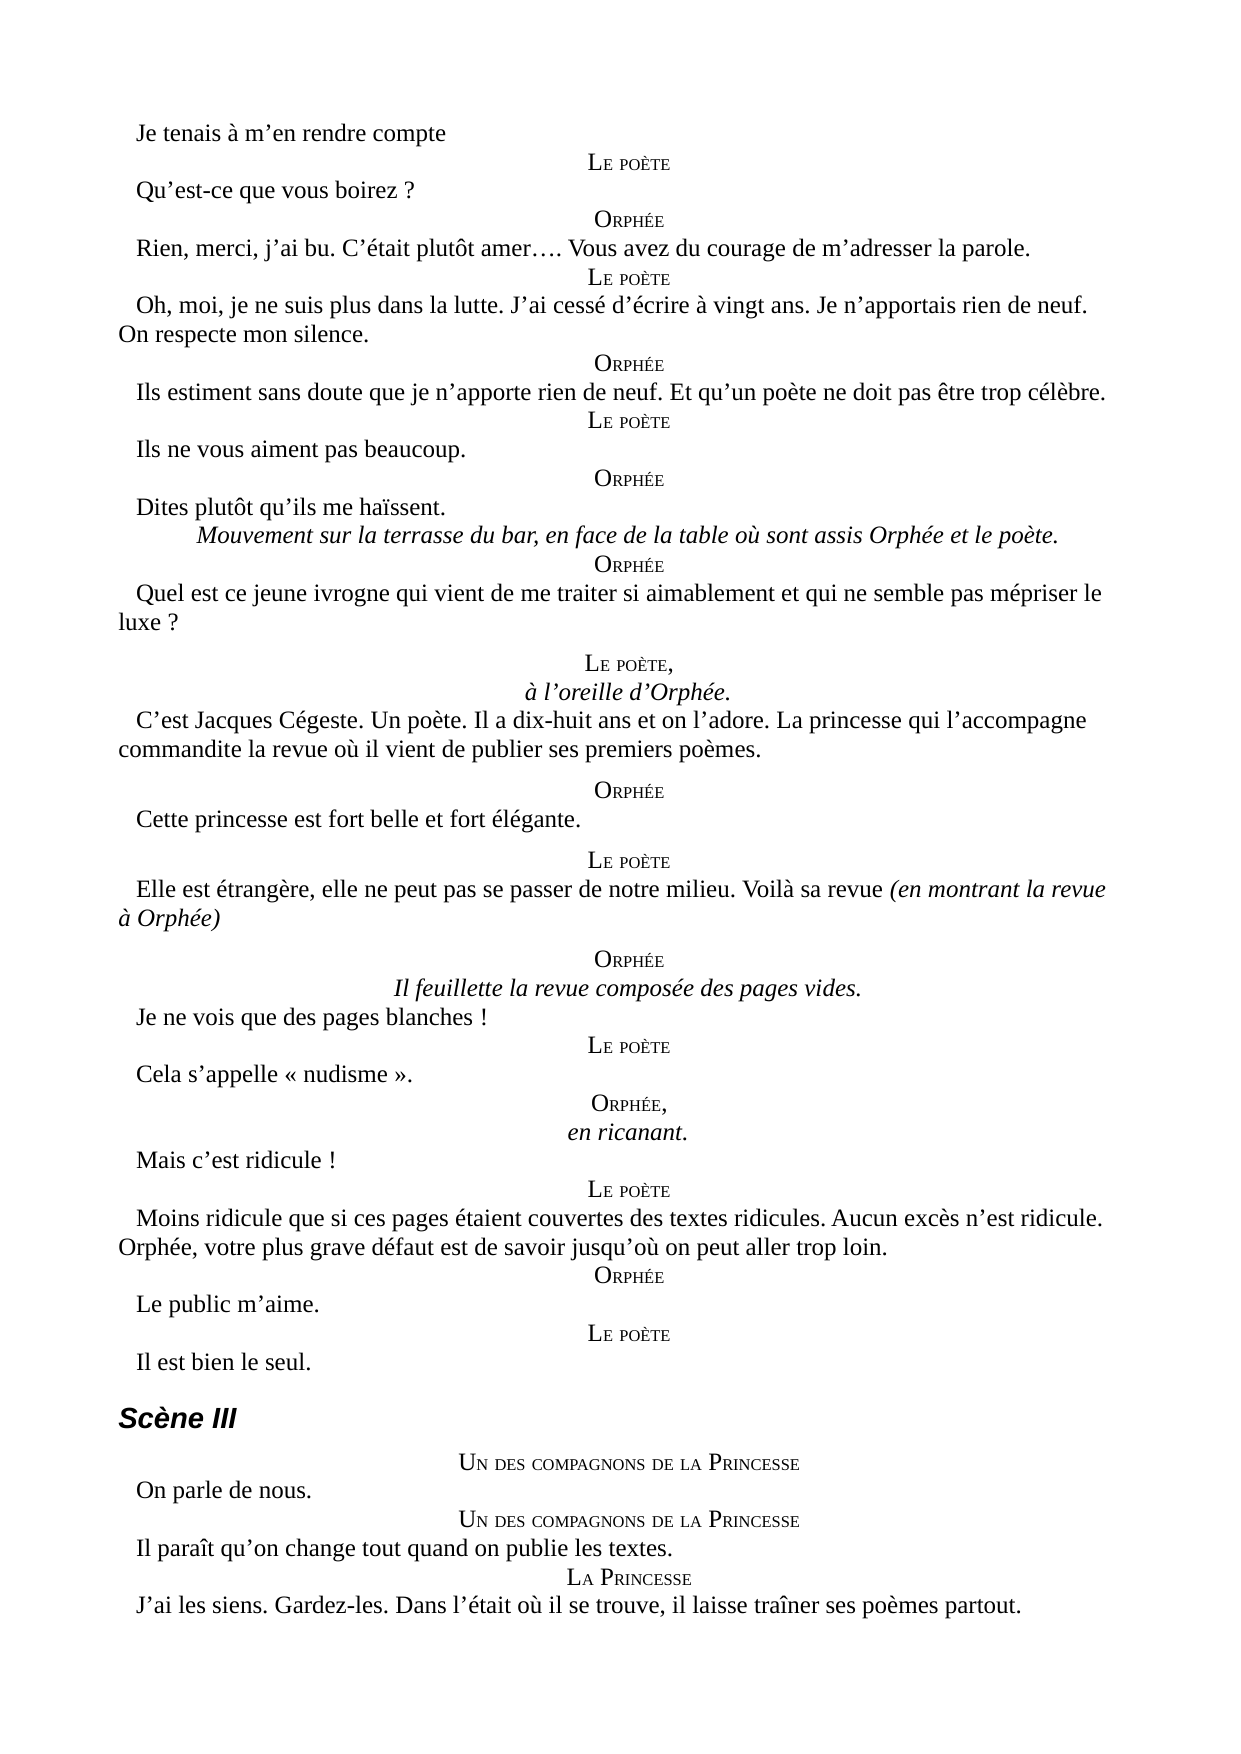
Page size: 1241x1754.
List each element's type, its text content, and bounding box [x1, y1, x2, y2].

text Le poète, [118, 648, 1122, 677]
text La Princesse [118, 1562, 1122, 1590]
text Orphée [118, 1261, 1122, 1289]
text Le poète [118, 1031, 1122, 1059]
text Il feuillette la revue composée des pages vides. [118, 973, 1122, 1002]
subtitle Scène III [118, 1401, 1122, 1434]
text Orphée [118, 204, 1122, 233]
text Un des compagnons de la Princesse [118, 1504, 1122, 1533]
text Ils estiment sans doute que je n’apporte rien de neuf. Et qu’un poète ne doit pas être trop célèbre. [118, 377, 1122, 406]
text Orphée [118, 776, 1122, 804]
text J’ai les siens. Gardez-les. Dans l’était où il se trouve, il laisse traîner ses poèmes partout. [118, 1590, 1122, 1619]
text Mais c’est ridicule ! [118, 1146, 1122, 1174]
text à l’oreille d’Orphée. [118, 677, 1122, 706]
text Cette princesse est fort belle et fort élégante. [118, 804, 1122, 833]
text Le poète [118, 406, 1122, 434]
text Le poète [118, 147, 1122, 176]
text Orphée, [118, 1088, 1122, 1117]
text Il paraît qu’on change tout quand on publie les textes. [118, 1533, 1122, 1562]
text Le poète [118, 846, 1122, 874]
text Orphée [118, 549, 1122, 578]
text Elle est étrangère, elle ne peut pas se passer de notre milieu. Voilà sa revue (en montrant la revue à Orphée) [118, 874, 1122, 932]
text Le public m’aime. [118, 1289, 1122, 1318]
text Orphée [118, 463, 1122, 492]
text Le poète [118, 262, 1122, 291]
text Moins ridicule que si ces pages étaient couvertes des textes ridicules. Aucun excès n’est ridicule. Orphée, votre plus grave défaut est de savoir jusqu’où on peut aller trop loin. [118, 1203, 1122, 1261]
text C’est Jacques Cégeste. Un poète. Il a dix-huit ans et on l’adore. La princesse qui l’accompagne commandite la revue où il vient de publier ses premiers poèmes. [118, 706, 1122, 763]
text Qu’est-ce que vous boirez ? [118, 176, 1122, 204]
text Orphée [118, 944, 1122, 973]
text Cela s’appelle « nudisme ». [118, 1059, 1122, 1088]
text Rien, merci, j’ai bu. C’était plutôt amer…. Vous avez du courage de m’adresser la parole. [118, 233, 1122, 262]
text Un des compagnons de la Princesse [118, 1447, 1122, 1475]
text Mouvement sur la terrasse du bar, en face de la table où sont assis Orphée et le poète. [118, 521, 1122, 549]
text en ricanant. [118, 1117, 1122, 1146]
text Dites plutôt qu’ils me haïssent. [118, 492, 1122, 521]
text Il est bien le seul. [118, 1347, 1122, 1376]
text Orphée [118, 348, 1122, 377]
text Le poète [118, 1318, 1122, 1347]
text Le poète [118, 1174, 1122, 1203]
text Quel est ce jeune ivrogne qui vient de me traiter si aimablement et qui ne semble pas mépriser le luxe ? [118, 578, 1122, 636]
text Je ne vois que des pages blanches ! [118, 1002, 1122, 1031]
text Oh, moi, je ne suis plus dans la lutte. J’ai cessé d’écrire à vingt ans. Je n’apportais rien de neuf. On respecte mon silence. [118, 291, 1122, 348]
text Ils ne vous aiment pas beaucoup. [118, 434, 1122, 463]
text On parle de nous. [118, 1475, 1122, 1504]
text Je tenais à m’en rendre compte [118, 118, 1122, 147]
